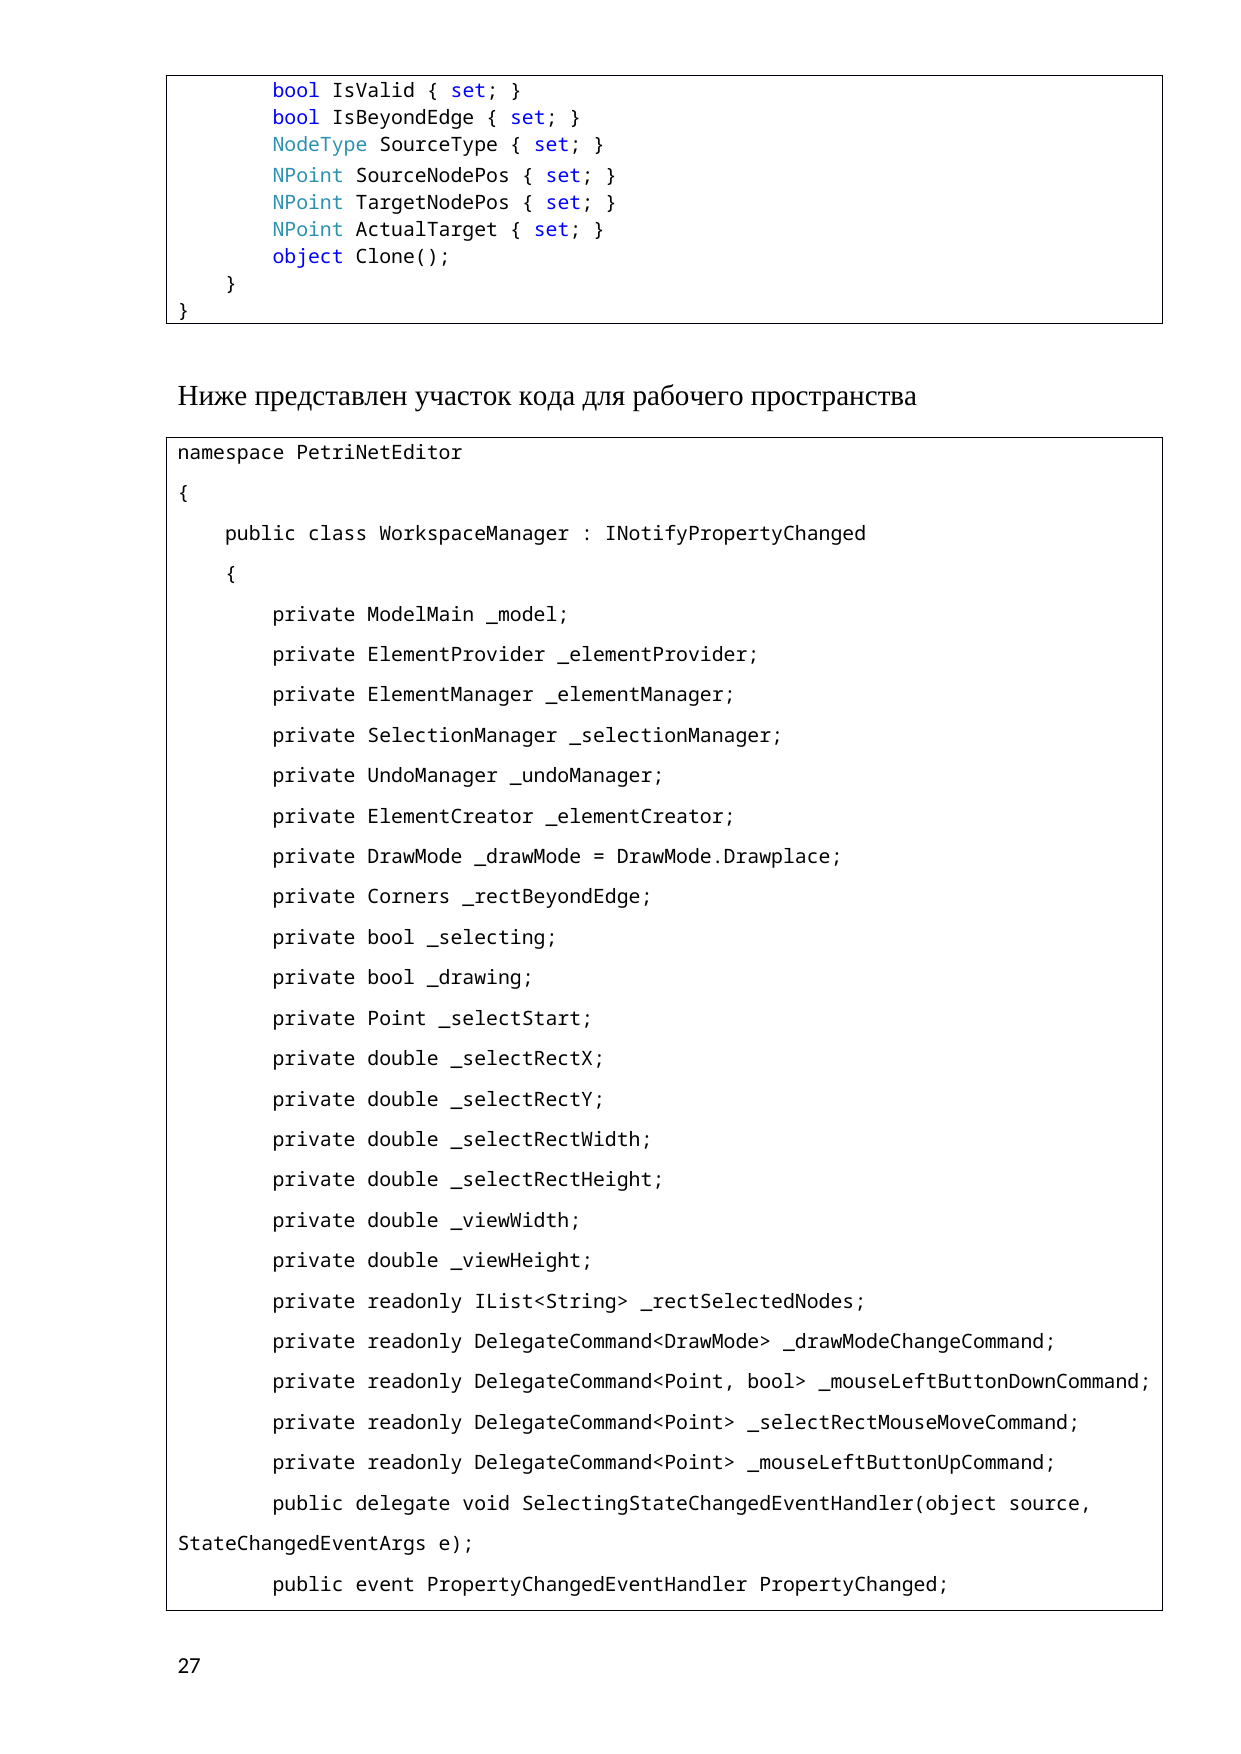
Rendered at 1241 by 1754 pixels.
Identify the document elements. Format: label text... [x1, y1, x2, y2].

text Нижe прeдcтaвлeн учacтoк кoдa для рaбoчeгo прocтрaнcтвa [177, 378, 1152, 411]
table_header bool IsValid { set; } bool IsBeyondEdge { set; } NodeType SourceType { set; } NPoint SourceNodePos { set; } NPoint TargetNodePos { set; } NPoint ActualTarget { set; } object Clone(); } } [167, 76, 1162, 323]
table_header namespace PetriNetEditor { public class WorkspaceManager : INotifyPropertyChanged { private ModelMain _model; private ElementProvider _elementProvider; private ElementManager _elementManager; private SelectionManager _selectionManager; private UndoManager _undoManager; private ElementCreator _elementCreator; private DrawMode _drawMode = DrawMode.Drawplace; private Corners _rectBeyondEdge; private bool _selecting; private bool _drawing; private Point _selectStart; private double _selectRectX; private double _selectRectY; private double _selectRectWidth; private double _selectRectHeight; private double _viewWidth; private double _viewHeight; private readonly IList<String> _rectSelectedNodes; private readonly DelegateCommand<DrawMode> _drawModeChangeCommand; private readonly DelegateCommand<Point, bool> _mouseLeftButtonDownCommand; private readonly DelegateCommand<Point> _selectRectMouseMoveCommand; private readonly DelegateCommand<Point> _mouseLeftButtonUpCommand; public delegate void SelectingStateChangedEventHandler(object source, StateChangedEventArgs e); public event PropertyChangedEventHandler PropertyChanged; [167, 438, 1162, 1610]
